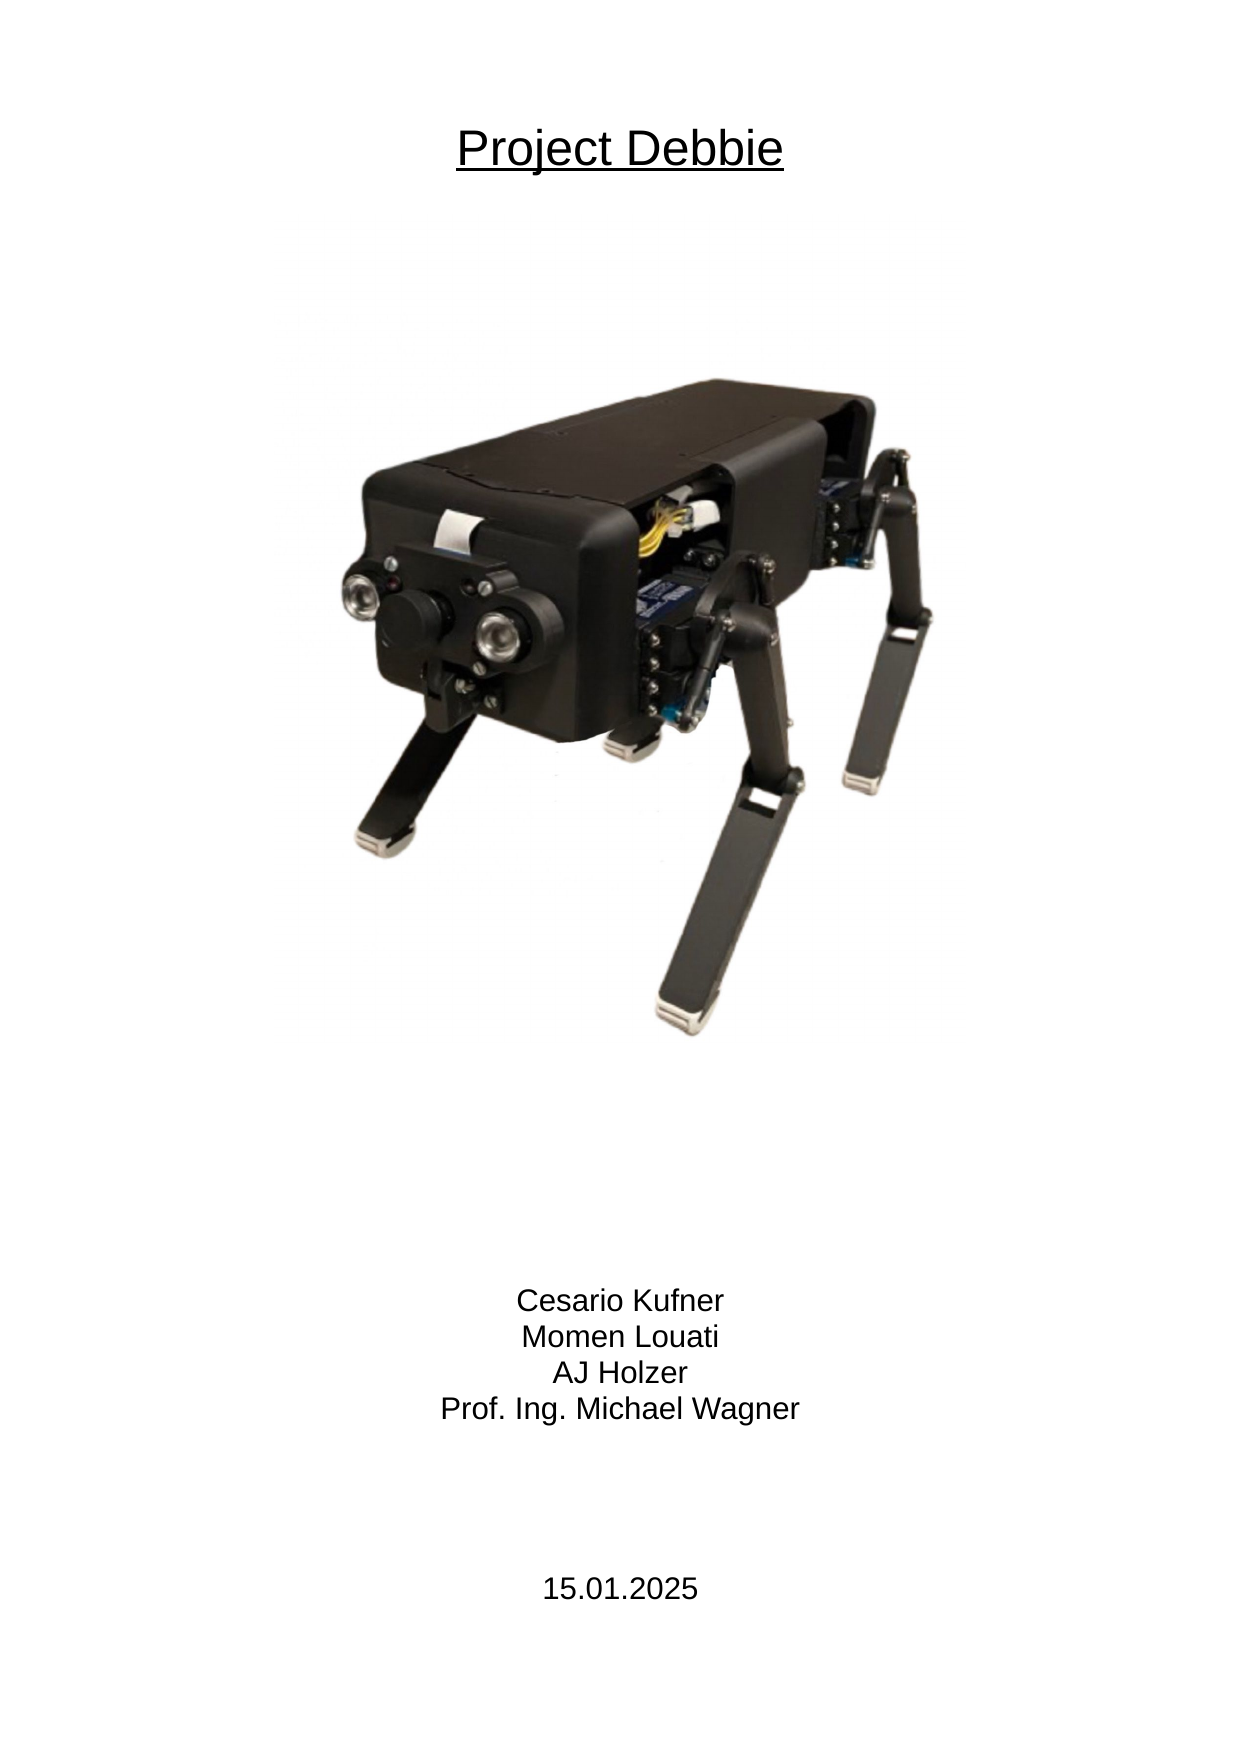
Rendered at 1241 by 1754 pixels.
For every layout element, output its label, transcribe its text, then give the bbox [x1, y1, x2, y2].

text Prof. Ing. Michael Wagner [118, 1390, 1122, 1426]
text Cesario Kufner [118, 1282, 1122, 1318]
text Project Debbie [118, 118, 1122, 176]
text 15.01.2025 [118, 1570, 1122, 1606]
picture [273, 214, 967, 1043]
text Momen Louati [118, 1318, 1122, 1354]
text AJ Holzer [118, 1354, 1122, 1390]
